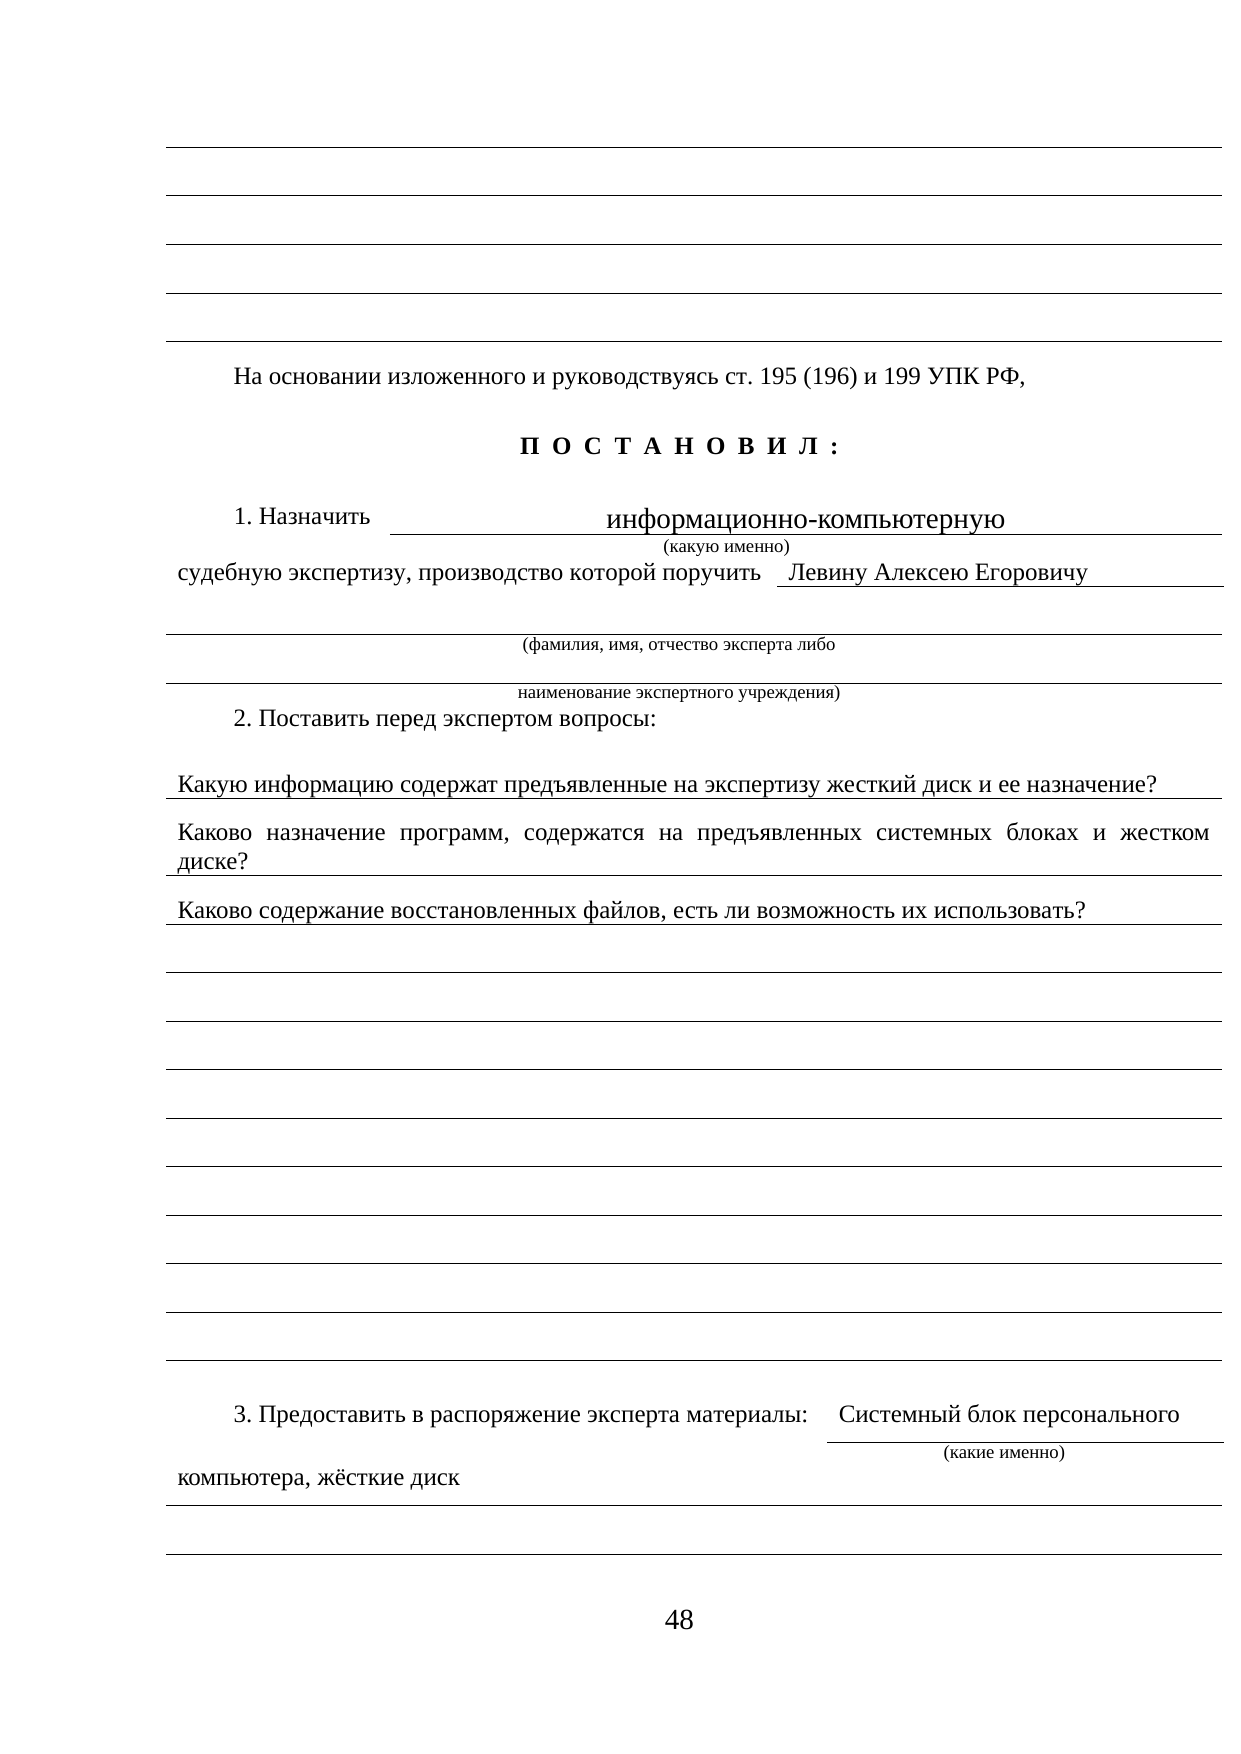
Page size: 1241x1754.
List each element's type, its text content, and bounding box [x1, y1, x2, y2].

table_header [166, 264, 1222, 292]
table_header [166, 1186, 1222, 1215]
table_header 2. Поставить перед экспертом вопросы: [166, 703, 1224, 731]
table_header судебную экспертизу, производство которой поручить [166, 557, 777, 586]
table_header информационно-компьютерную [390, 501, 1222, 534]
table_header [166, 1235, 1222, 1263]
table_header Каково назначение программ, содержатся на предъявленных системных блоках и жестком диске? [166, 818, 1222, 875]
table_header Каково содержание восстановленных файлов, есть ли возможность их использовать? [166, 895, 1222, 923]
text (какие именно) [827, 1443, 1181, 1462]
table_header Левину Алексею Егоровичу [777, 557, 1224, 586]
text наименование экспертного учреждения) [177, 684, 1181, 703]
table_header [166, 992, 1222, 1021]
table_header 1. Назначить [166, 501, 390, 534]
table_header Системный блок персонального [827, 1399, 1224, 1442]
table_header [166, 1089, 1222, 1118]
table_header Какую информацию содержат предъявленные на экспертизу жесткий диск и ее назначение? [166, 769, 1222, 798]
table_header [166, 654, 1222, 683]
table_header [166, 1138, 1222, 1166]
table_header [166, 215, 1222, 244]
table_header [166, 312, 1222, 341]
table_header [166, 1040, 1222, 1069]
table_header [166, 167, 1222, 195]
table_header [166, 1525, 1222, 1554]
text На основании изложенного и руководствуясь ст. 195 (196) и 199 УПК РФ, [177, 361, 1181, 389]
text ПОСТАНОВИЛ: [177, 431, 1181, 459]
table_header компьютера, жёсткие диск [166, 1462, 1222, 1505]
table_header 3. Предоставить в распоряжение эксперта материалы: [166, 1399, 827, 1442]
table_header [166, 1332, 1222, 1360]
table_header [166, 118, 1222, 147]
text (какую именно) [265, 535, 1188, 557]
text (фамилия, имя, отчество эксперта либо [177, 635, 1181, 654]
table_header [166, 943, 1222, 972]
table_header [166, 606, 1222, 634]
table_header [166, 1283, 1222, 1312]
